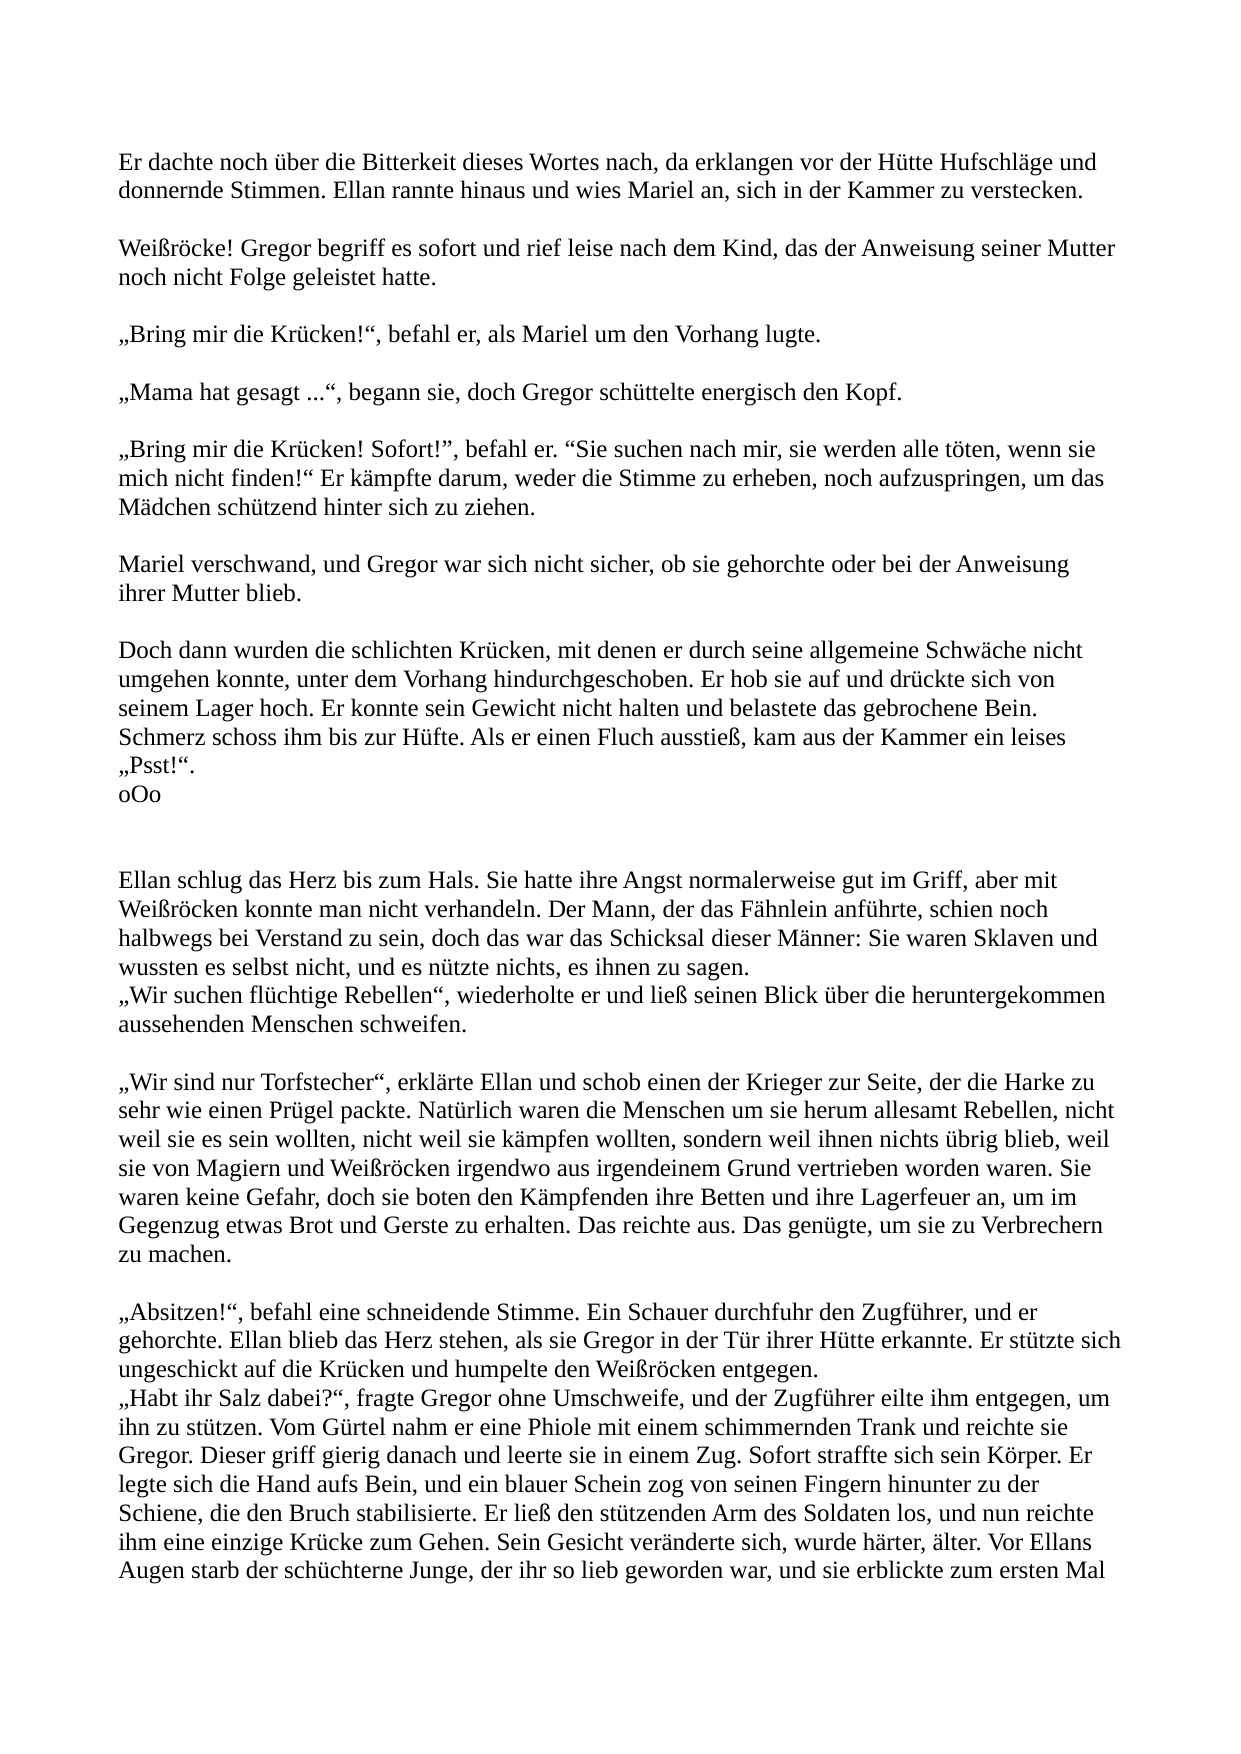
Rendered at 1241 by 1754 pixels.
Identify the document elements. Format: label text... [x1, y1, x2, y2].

text Weißröcke! Gregor begriff es sofort und rief leise nach dem Kind, das der Anweisung seiner Mutter noch nicht Folge geleistet hatte. [118, 233, 1122, 291]
text Mariel verschwand, und Gregor war sich nicht sicher, ob sie gehorchte oder bei der Anweisung ihrer Mutter blieb. [118, 549, 1122, 607]
text „Bring mir die Krücken!“, befahl er, als Mariel um den Vorhang lugte. [118, 319, 1122, 348]
text „Bring mir die Krücken! Sofort!”, befahl er. “Sie suchen nach mir, sie werden alle töten, wenn sie mich nicht finden!“ Er kämpfte darum, weder die Stimme zu erheben, noch aufzuspringen, um das Mädchen schützend hinter sich zu ziehen. [118, 434, 1122, 521]
text „Absitzen!“, befahl eine schneidende Stimme. Ein Schauer durchfuhr den Zugführer, und er gehorchte. Ellan blieb das Herz stehen, als sie Gregor in der Tür ihrer Hütte erkannte. Er stützte sich ungeschickt auf die Krücken und humpelte den Weißröcken entgegen. [118, 1297, 1122, 1383]
text „Wir suchen flüchtige Rebellen“, wiederholte er und ließ seinen Blick über die heruntergekommen aussehenden Menschen schweifen. [118, 981, 1122, 1038]
text „Mama hat gesagt ...“, begann sie, doch Gregor schüttelte energisch den Kopf. [118, 377, 1122, 406]
text Ellan schlug das Herz bis zum Hals. Sie hatte ihre Angst normalerweise gut im Griff, aber mit Weißröcken konnte man nicht verhandeln. Der Mann, der das Fähnlein anführte, schien noch halbwegs bei Verstand zu sein, doch das war das Schicksal dieser Männer: Sie waren Sklaven und wussten es selbst nicht, und es nützte nichts, es ihnen zu sagen. [118, 866, 1122, 981]
text Er dachte noch über die Bitterkeit dieses Wortes nach, da erklangen vor der Hütte Hufschläge und donnernde Stimmen. Ellan rannte hinaus und wies Mariel an, sich in der Kammer zu verstecken. [118, 147, 1122, 204]
text oOo [118, 779, 1122, 808]
text „Habt ihr Salz dabei?“, fragte Gregor ohne Umschweife, und der Zugführer eilte ihm entgegen, um ihn zu stützen. Vom Gürtel nahm er eine Phiole mit einem schimmernden Trank und reichte sie Gregor. Dieser griff gierig danach und leerte sie in einem Zug. Sofort straffte sich sein Körper. Er legte sich die Hand aufs Bein, und ein blauer Schein zog von seinen Fingern hinunter zu der Schiene, die den Bruch stabilisierte. Er ließ den stützenden Arm des Soldaten los, und nun reichte ihm eine einzige Krücke zum Gehen. Sein Gesicht veränderte sich, wurde härter, älter. Vor Ellans Augen starb der schüchterne Junge, der ihr so lieb geworden war, und sie erblickte zum ersten Mal [118, 1383, 1122, 1584]
text „Wir sind nur Torfstecher“, erklärte Ellan und schob einen der Krieger zur Seite, der die Harke zu sehr wie einen Prügel packte. Natürlich waren die Menschen um sie herum allesamt Rebellen, nicht weil sie es sein wollten, nicht weil sie kämpfen wollten, sondern weil ihnen nichts übrig blieb, weil sie von Magiern und Weißröcken irgendwo aus irgendeinem Grund vertrieben worden waren. Sie waren keine Gefahr, doch sie boten den Kämpfenden ihre Betten und ihre Lagerfeuer an, um im Gegenzug etwas Brot und Gerste zu erhalten. Das reichte aus. Das genügte, um sie zu Verbrechern zu machen. [118, 1067, 1122, 1268]
text Doch dann wurden die schlichten Krücken, mit denen er durch seine allgemeine Schwäche nicht umgehen konnte, unter dem Vorhang hindurchgeschoben. Er hob sie auf und drückte sich von seinem Lager hoch. Er konnte sein Gewicht nicht halten und belastete das gebrochene Bein. Schmerz schoss ihm bis zur Hüfte. Als er einen Fluch ausstieß, kam aus der Kammer ein leises „Psst!“. [118, 636, 1122, 779]
